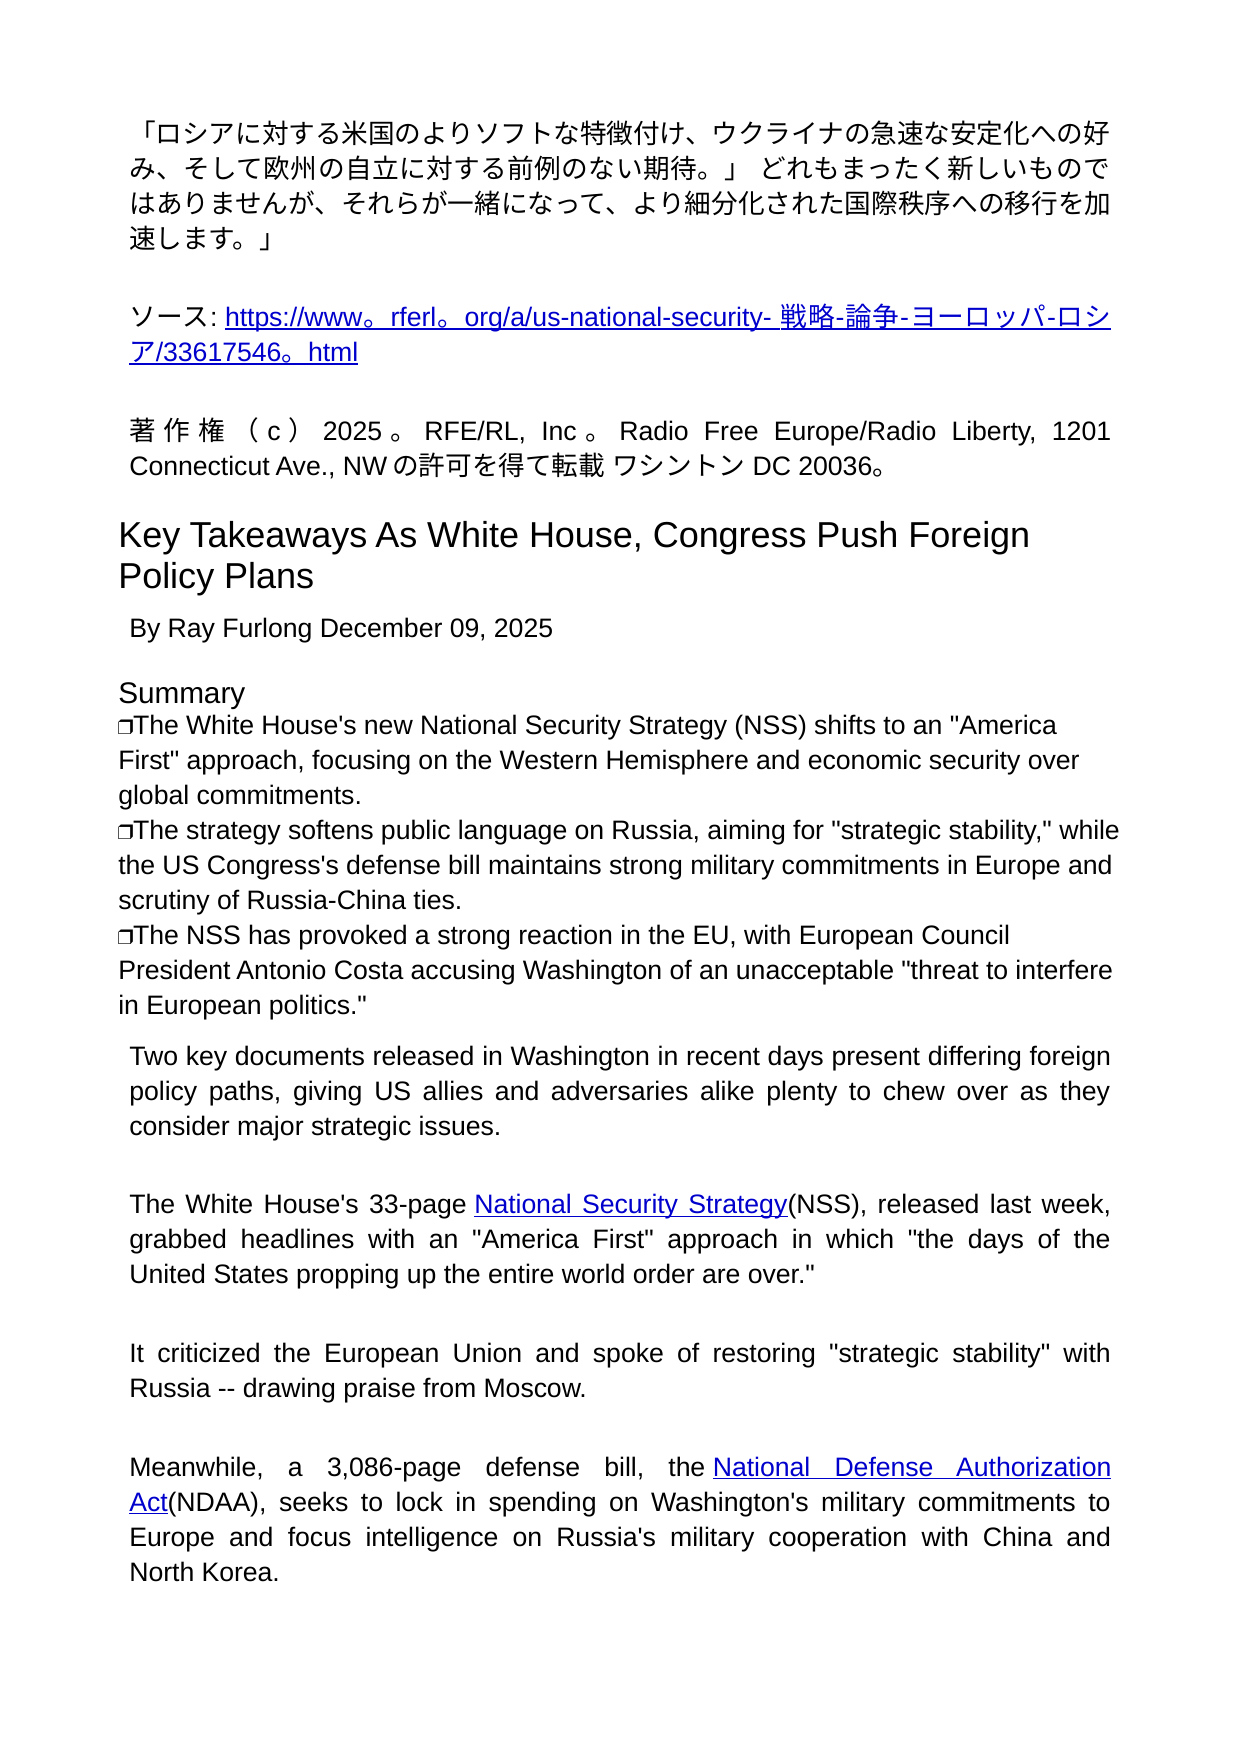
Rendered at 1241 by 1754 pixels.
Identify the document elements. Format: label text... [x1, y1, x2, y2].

list The NSS has provoked a strong reaction in the EU, with European Council President Antonio Costa accusing Washington of an unacceptable "threat to interfere in European politics." [118, 919, 1122, 1020]
list The strategy softens public language on Russia, aiming for "strategic stability," while the US Congress's defense bill maintains strong military commitments in Europe and scrutiny of Russia-China ties. [118, 814, 1122, 915]
text By Ray Furlong December 09, 2025 [129, 612, 1111, 643]
text The White House's 33-page National Security Strategy(NSS), released last week, grabbed headlines with an "America First" approach in which "the days of the United States propping up the entire world order are over." [129, 1189, 1111, 1289]
text Meanwhile, a 3,086-page defense bill, the National Defense Authorization Act(NDAA), seeks to lock in spending on Washington's military commitments to Europe and focus intelligence on Russia's military cooperation with China and North Korea. [129, 1451, 1111, 1587]
list The White House's new National Security Strategy (NSS) shifts to an "America First" approach, focusing on the Western Hemisphere and economic security over global commitments. [118, 709, 1122, 810]
text It criticized the European Union and spoke of restoring "strategic stability" with Russia -- drawing praise from Moscow. [129, 1338, 1111, 1403]
subtitle Key Takeaways As White House, Congress Push Foreign Policy Plans [118, 514, 1122, 596]
text 著作権（c）2025。RFE/RL, Inc。Radio Free Europe/Radio Liberty, 1201 Connecticut Ave., NWの許可を得て転載 ワシントン DC 20036。 [129, 416, 1111, 481]
subtitle Summary [118, 675, 1122, 709]
text Two key documents released in Washington in recent days present differing foreign policy paths, giving US allies and adversaries alike plenty to chew over as they consider major strategic issues. [129, 1040, 1111, 1141]
text ソース: https://www。rferl。org/a/us-national-security- 戦略-論争-ヨーロッパ-ロシア/33617546。html [129, 302, 1111, 367]
text 「ロシアに対する米国のよりソフトな特徴付け、ウクライナの急速な安定化への好み、そして欧州の自立に対する前例のない期待。」 どれもまったく新しいものではありませんが、それらが一緒になって、より細分化された国際秩序への移行を加速します。」 [129, 118, 1111, 254]
